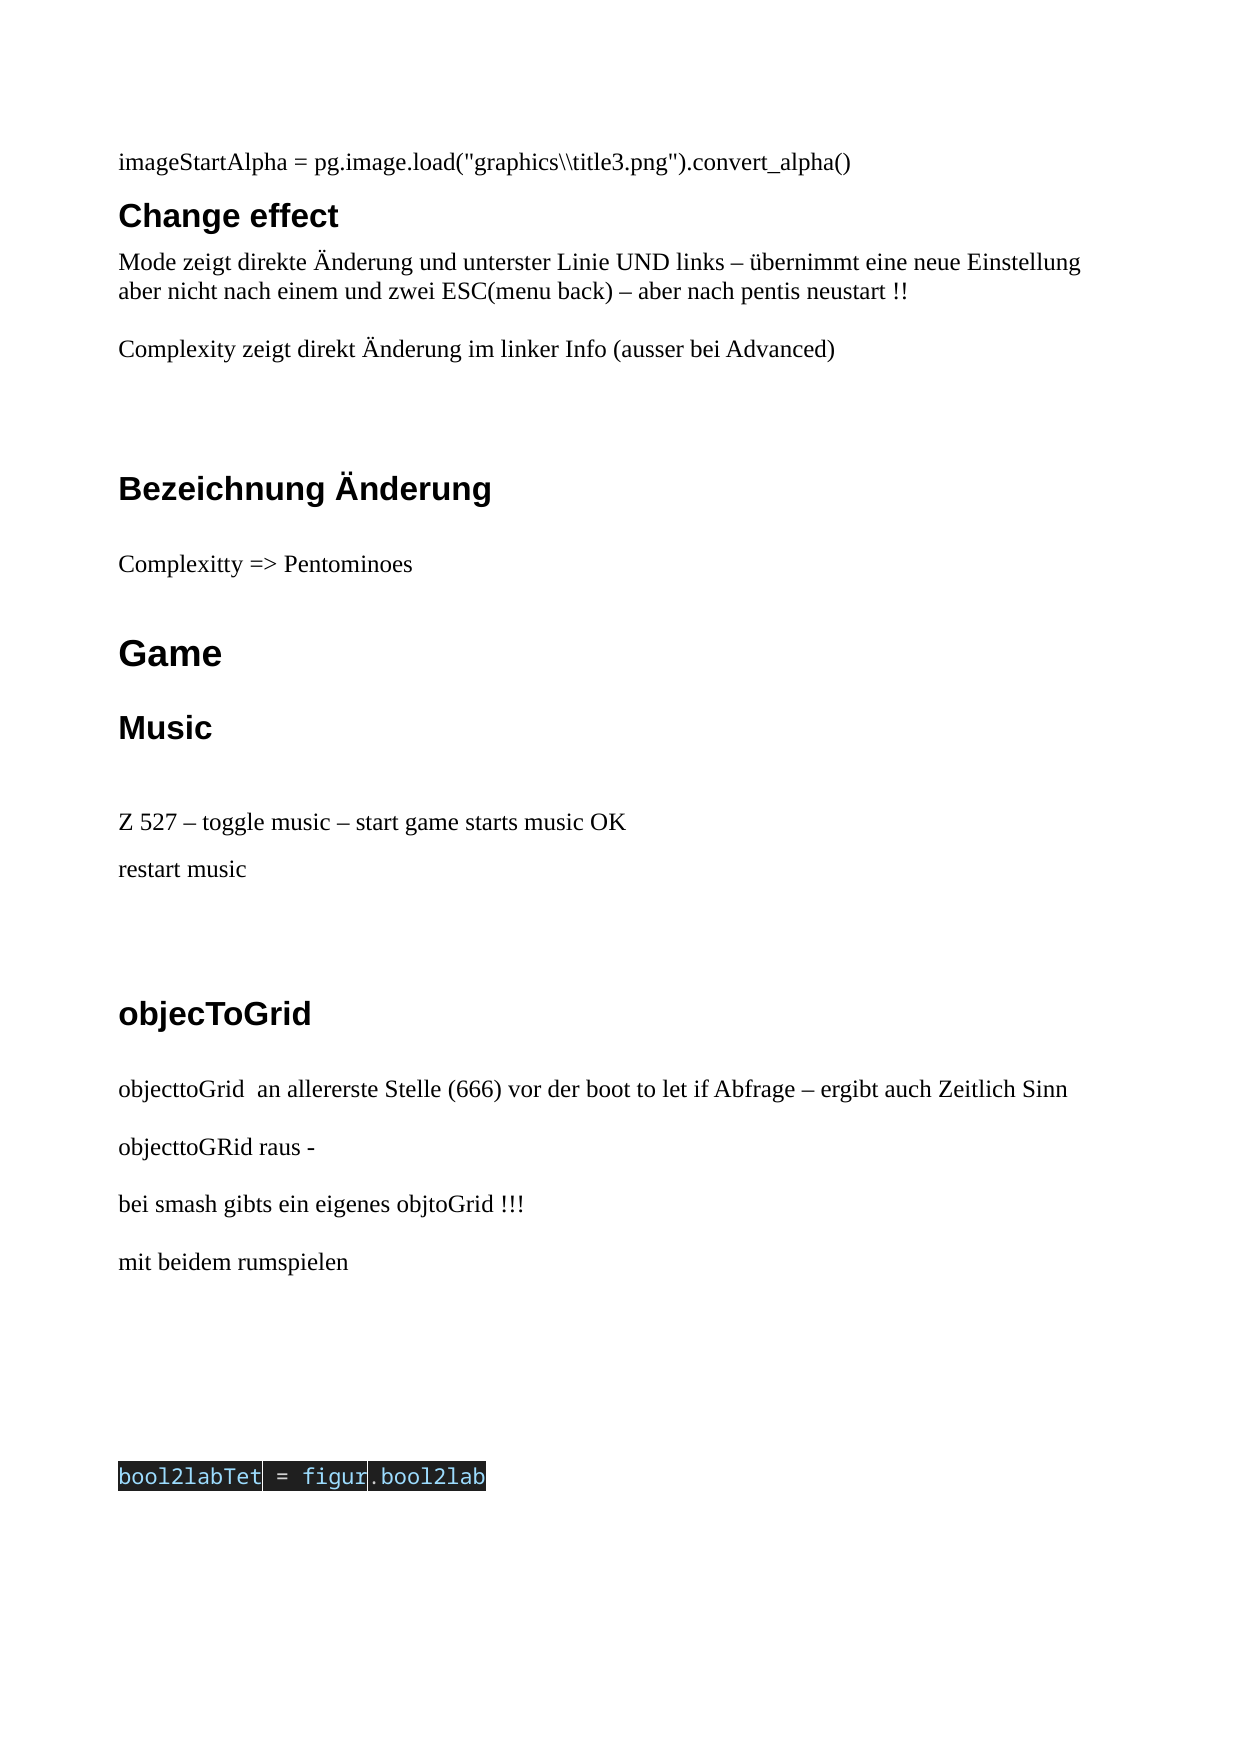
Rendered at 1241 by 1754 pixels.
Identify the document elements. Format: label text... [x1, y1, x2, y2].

text Complexity zeigt direkt Änderung im linker Info (ausser bei Advanced) [118, 334, 1122, 362]
text restart music [118, 854, 1122, 883]
text Mode zeigt direkte Änderung und unterster Linie UND links – übernimmt eine neue Einstellung aber nicht nach einem und zwei ESC(menu back) – aber nach pentis neustart !! [118, 247, 1122, 305]
subtitle Change effect [118, 196, 1122, 235]
subtitle Bezeichnung Änderung [118, 469, 1122, 508]
text Z 527 – toggle music – start game starts music OK [118, 807, 1122, 835]
text bei smash gibts ein eigenes objtoGrid !!! [118, 1189, 1122, 1218]
subtitle objecToGrid [118, 994, 1122, 1033]
text objecttoGRid raus - [118, 1132, 1122, 1160]
subtitle Game [118, 632, 1122, 675]
text objecttoGrid an allererste Stelle (666) vor der boot to let if Abfrage – ergibt auch Zeitlich Sinn [118, 1074, 1122, 1103]
text Complexitty => Pentominoes [118, 549, 1122, 578]
subtitle Music [118, 708, 1122, 747]
text bool2labTet = figur.bool2lab [118, 1461, 1122, 1491]
text imageStartAlpha = pg.image.load("graphics\\title3.png").convert_alpha() [118, 147, 1122, 176]
text mit beidem rumspielen [118, 1247, 1122, 1275]
